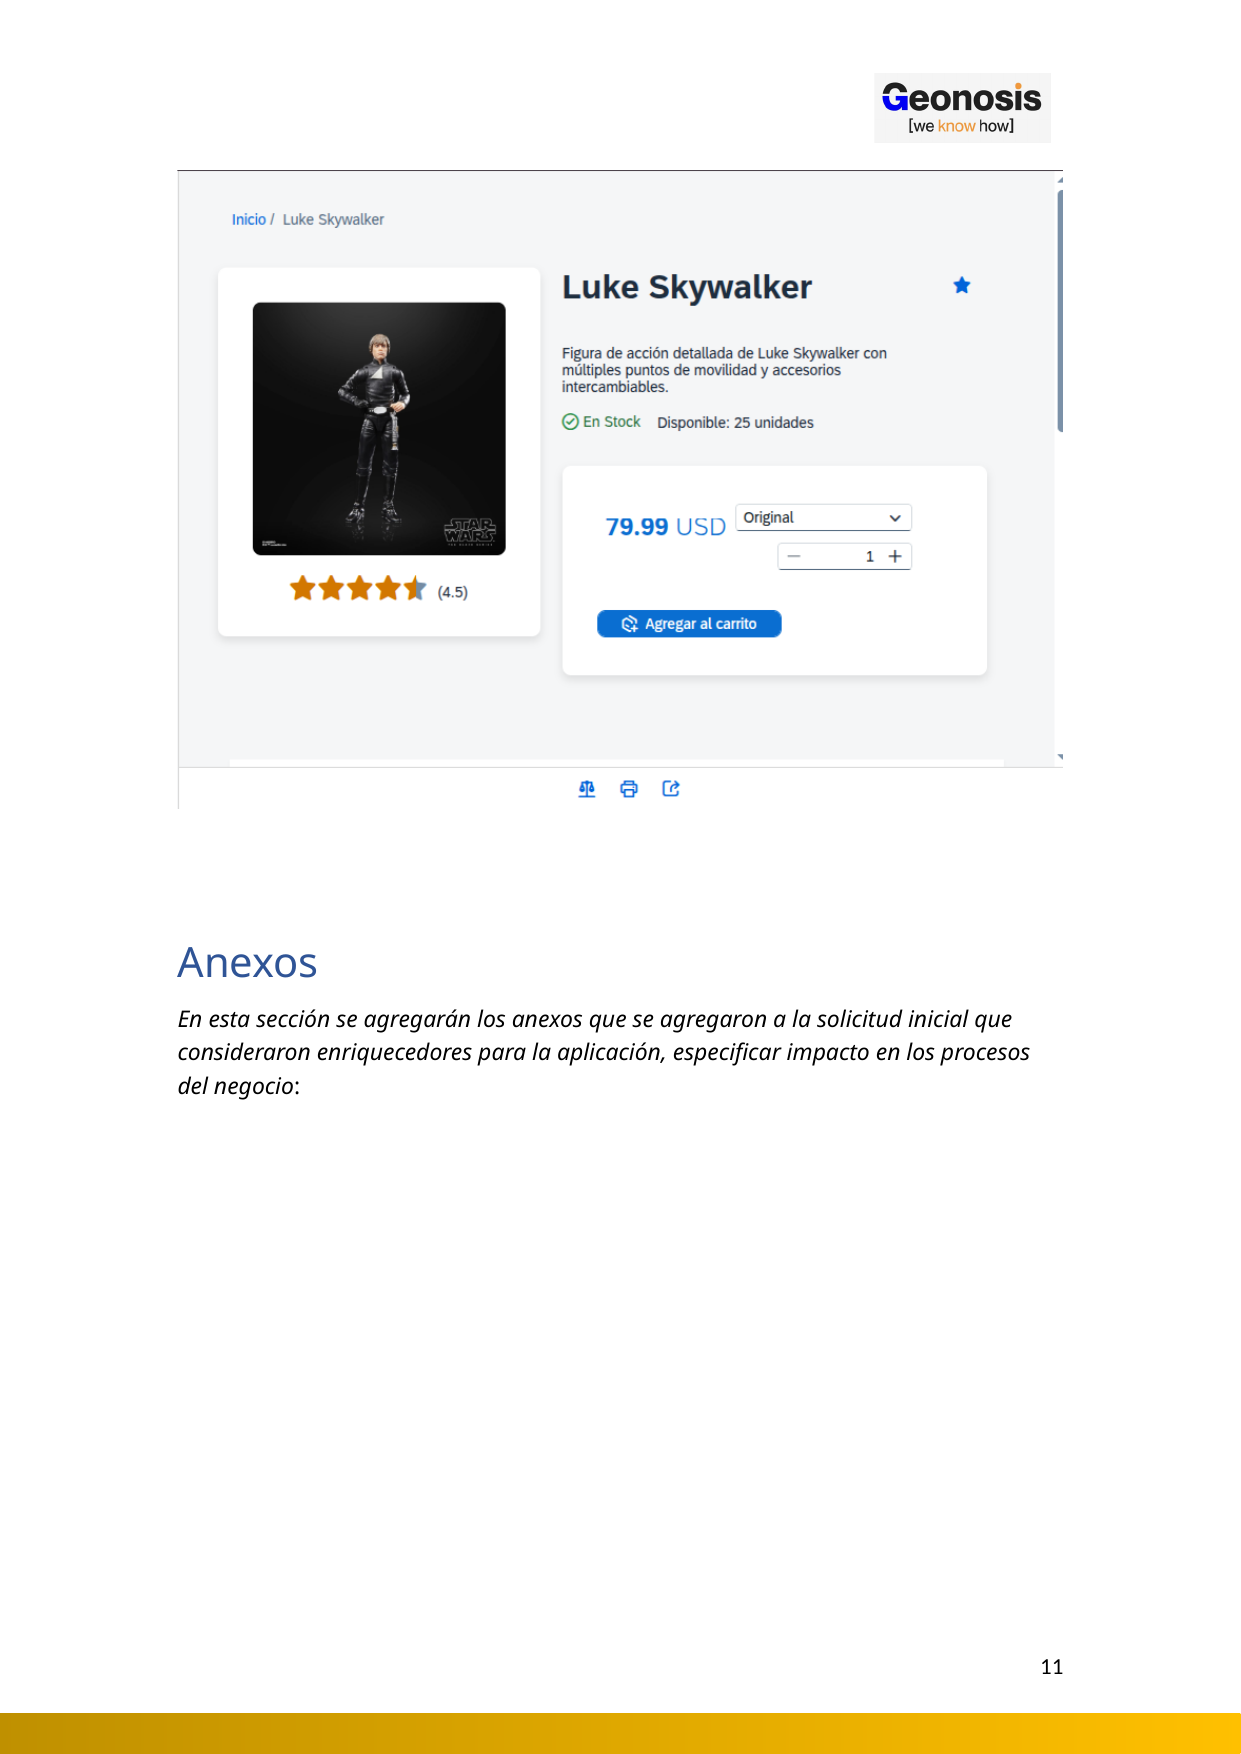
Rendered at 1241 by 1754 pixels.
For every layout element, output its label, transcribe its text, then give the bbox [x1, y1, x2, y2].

picture [874, 73, 1051, 143]
picture [177, 170, 1063, 809]
subtitle Anexos [177, 933, 1063, 990]
text En esta sección se agregarán los anexos que se agregaron a la solicitud inicial que consideraron enriquecedores para la aplicación, especificar impacto en los procesos del negocio: [177, 1002, 1063, 1101]
